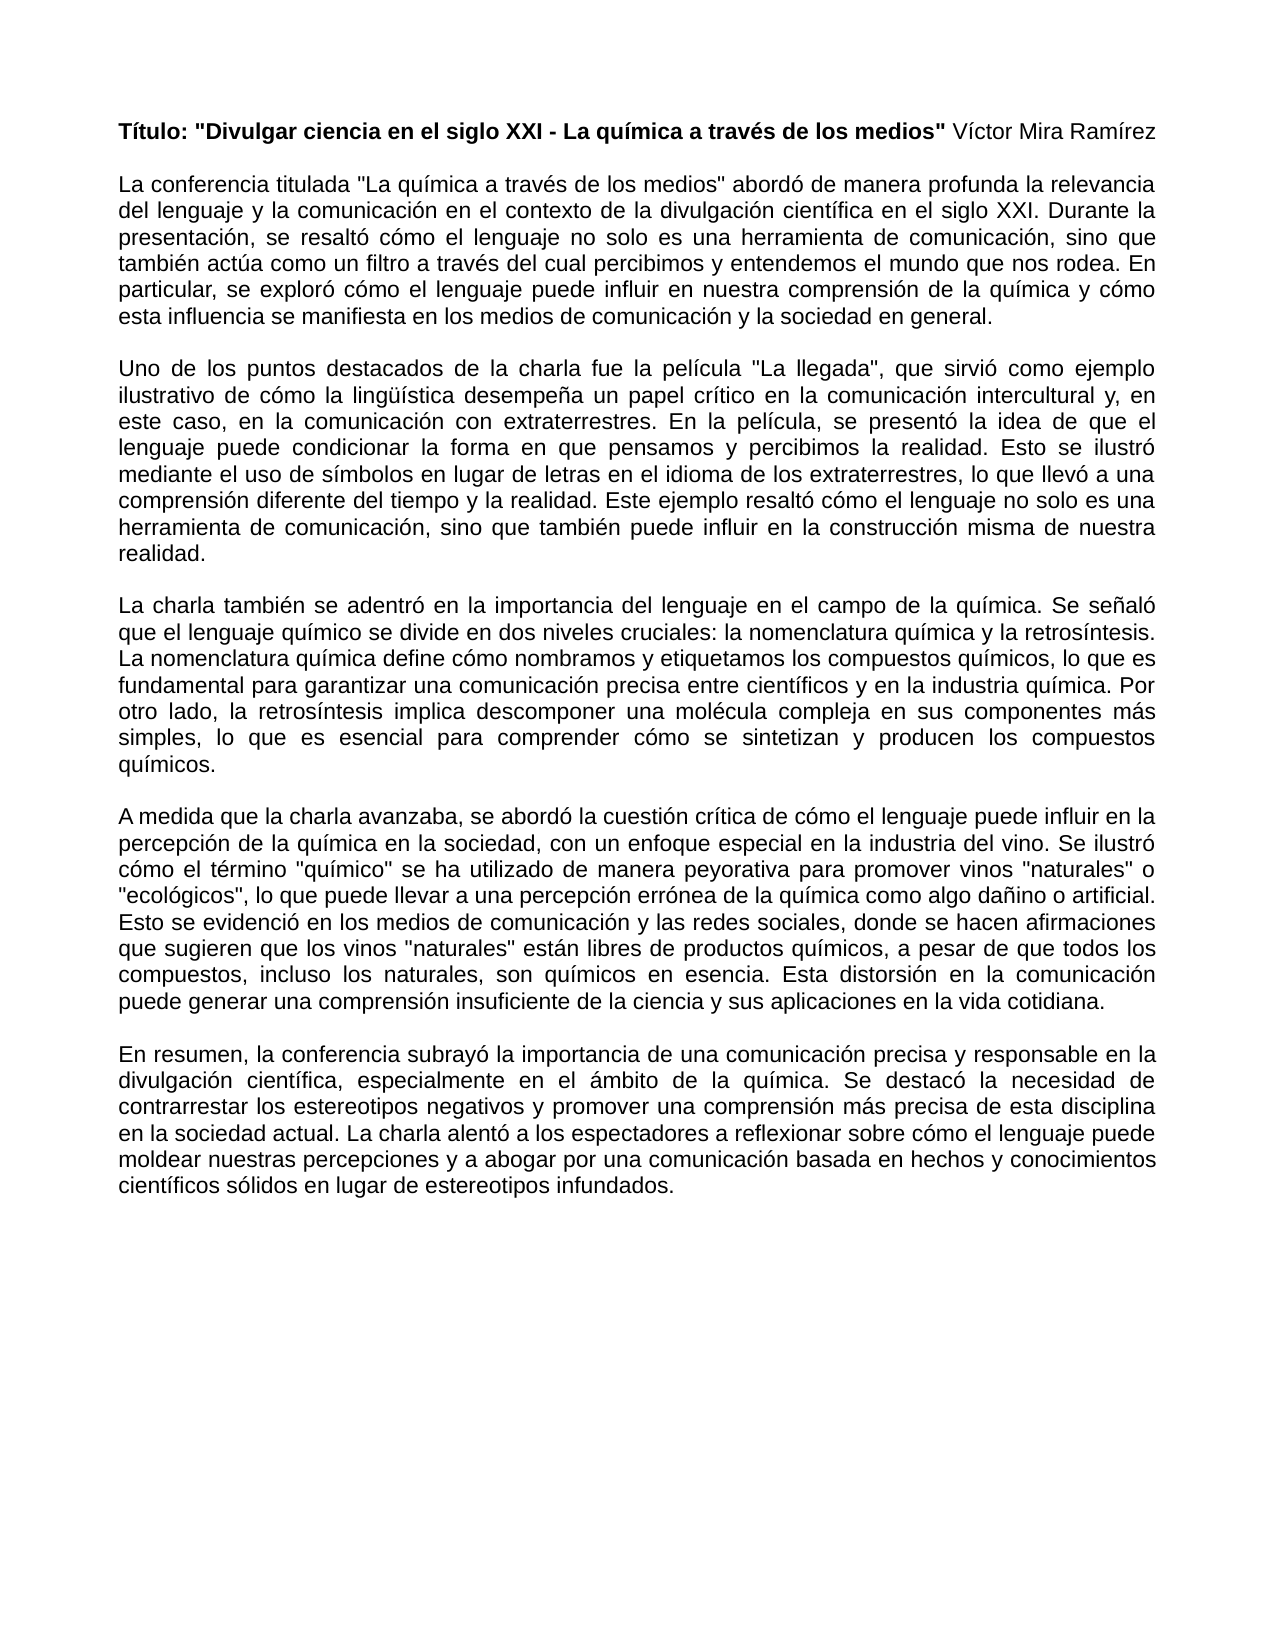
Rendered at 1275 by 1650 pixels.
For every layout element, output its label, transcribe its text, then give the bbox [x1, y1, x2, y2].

text En resumen, la conferencia subrayó la importancia de una comunicación precisa y responsable en la divulgación científica, especialmente en el ámbito de la química. Se destacó la necesidad de contrarrestar los estereotipos negativos y promover una comprensión más precisa de esta disciplina en la sociedad actual. La charla alentó a los espectadores a reflexionar sobre cómo el lenguaje puede moldear nuestras percepciones y a abogar por una comunicación basada en hechos y conocimientos científicos sólidos en lugar de estereotipos infundados. [118, 1041, 1157, 1199]
text La conferencia titulada "La química a través de los medios" abordó de manera profunda la relevancia del lenguaje y la comunicación en el contexto de la divulgación científica en el siglo XXI. Durante la presentación, se resaltó cómo el lenguaje no solo es una herramienta de comunicación, sino que también actúa como un filtro a través del cual percibimos y entendemos el mundo que nos rodea. En particular, se exploró cómo el lenguaje puede influir en nuestra comprensión de la química y cómo esta influencia se manifiesta en los medios de comunicación y la sociedad en general. [118, 171, 1157, 329]
text Uno de los puntos destacados de la charla fue la película "La llegada", que sirvió como ejemplo ilustrativo de cómo la lingüística desempeña un papel crítico en la comunicación intercultural y, en este caso, en la comunicación con extraterrestres. En la película, se presentó la idea de que el lenguaje puede condicionar la forma en que pensamos y percibimos la realidad. Esto se ilustró mediante el uso de símbolos en lugar de letras en el idioma de los extraterrestres, lo que llevó a una comprensión diferente del tiempo y la realidad. Este ejemplo resaltó cómo el lenguaje no solo es una herramienta de comunicación, sino que también puede influir en la construcción misma de nuestra realidad. [118, 355, 1157, 566]
text Título: "Divulgar ciencia en el siglo XXI - La química a través de los medios" Víctor Mira Ramírez [118, 118, 1157, 144]
text La charla también se adentró en la importancia del lenguaje en el campo de la química. Se señaló que el lenguaje químico se divide en dos niveles cruciales: la nomenclatura química y la retrosíntesis. La nomenclatura química define cómo nombramos y etiquetamos los compuestos químicos, lo que es fundamental para garantizar una comunicación precisa entre científicos y en la industria química. Por otro lado, la retrosíntesis implica descomponer una molécula compleja en sus componentes más simples, lo que es esencial para comprender cómo se sintetizan y producen los compuestos químicos. [118, 592, 1157, 777]
text A medida que la charla avanzaba, se abordó la cuestión crítica de cómo el lenguaje puede influir en la percepción de la química en la sociedad, con un enfoque especial en la industria del vino. Se ilustró cómo el término "químico" se ha utilizado de manera peyorativa para promover vinos "naturales" o "ecológicos", lo que puede llevar a una percepción errónea de la química como algo dañino o artificial. Esto se evidenció en los medios de comunicación y las redes sociales, donde se hacen afirmaciones que sugieren que los vinos "naturales" están libres de productos químicos, a pesar de que todos los compuestos, incluso los naturales, son químicos en esencia. Esta distorsión en la comunicación puede generar una comprensión insuficiente de la ciencia y sus aplicaciones en la vida cotidiana. [118, 803, 1157, 1014]
